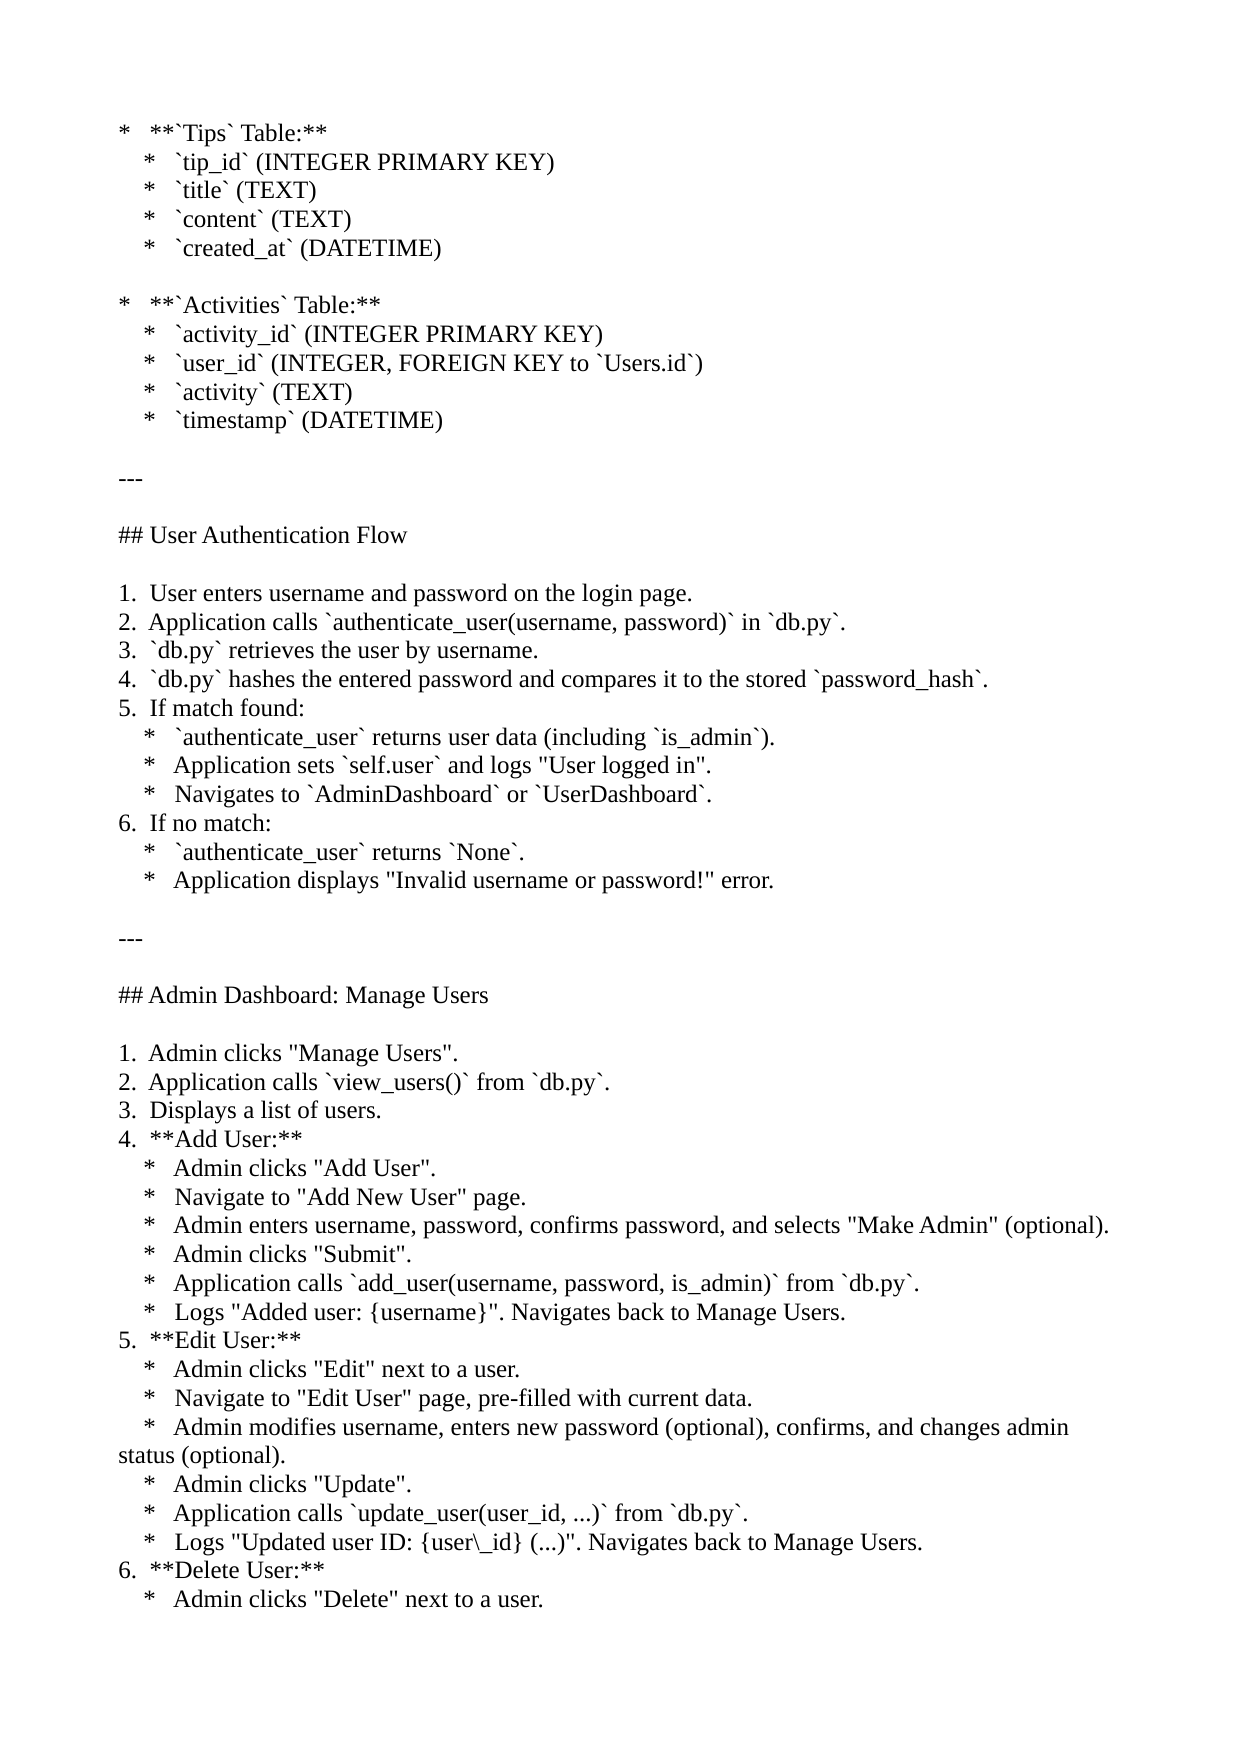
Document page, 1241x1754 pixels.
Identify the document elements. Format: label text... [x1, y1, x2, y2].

text 3. `db.py` retrieves the user by username. [118, 636, 1122, 664]
text * Admin clicks "Submit". [118, 1239, 1122, 1268]
text * Application displays "Invalid username or password!" error. [118, 866, 1122, 894]
text * `authenticate_user` returns `None`. [118, 837, 1122, 866]
text * Logs "Updated user ID: {user\_id} (...)". Navigates back to Manage Users. [118, 1527, 1122, 1556]
text 4. `db.py` hashes the entered password and compares it to the stored `password_hash`. [118, 664, 1122, 693]
text 1. User enters username and password on the login page. [118, 578, 1122, 607]
text 6. **Delete User:** [118, 1556, 1122, 1584]
text 1. Admin clicks "Manage Users". [118, 1038, 1122, 1067]
text * `authenticate_user` returns user data (including `is_admin`). [118, 722, 1122, 751]
text * Admin enters username, password, confirms password, and selects "Make Admin" (optional). [118, 1211, 1122, 1239]
text 5. If match found: [118, 693, 1122, 722]
text * Admin clicks "Update". [118, 1469, 1122, 1498]
text 4. **Add User:** [118, 1124, 1122, 1153]
text * Application calls `update_user(user_id, ...)` from `db.py`. [118, 1498, 1122, 1527]
text * `created_at` (DATETIME) [118, 233, 1122, 262]
text * `activity_id` (INTEGER PRIMARY KEY) [118, 319, 1122, 348]
text * Navigate to "Edit User" page, pre-filled with current data. [118, 1383, 1122, 1412]
text ## User Authentication Flow [118, 521, 1122, 549]
text * **`Activities` Table:** [118, 291, 1122, 319]
text * `timestamp` (DATETIME) [118, 406, 1122, 434]
text * Navigate to "Add New User" page. [118, 1182, 1122, 1211]
text ## Admin Dashboard: Manage Users [118, 981, 1122, 1009]
text --- [118, 463, 1122, 492]
text * Application sets `self.user` and logs "User logged in". [118, 751, 1122, 779]
text * Admin clicks "Add User". [118, 1153, 1122, 1182]
text * Admin clicks "Delete" next to a user. [118, 1584, 1122, 1613]
text * Admin modifies username, enters new password (optional), confirms, and changes admin status (optional). [118, 1412, 1122, 1469]
text 2. Application calls `authenticate_user(username, password)` in `db.py`. [118, 607, 1122, 636]
text 6. If no match: [118, 808, 1122, 837]
text * `activity` (TEXT) [118, 377, 1122, 406]
text --- [118, 923, 1122, 952]
text * Navigates to `AdminDashboard` or `UserDashboard`. [118, 779, 1122, 808]
text * `content` (TEXT) [118, 204, 1122, 233]
text * **`Tips` Table:** [118, 118, 1122, 147]
text * Application calls `add_user(username, password, is_admin)` from `db.py`. [118, 1268, 1122, 1297]
text 3. Displays a list of users. [118, 1096, 1122, 1124]
text * `user_id` (INTEGER, FOREIGN KEY to `Users.id`) [118, 348, 1122, 377]
text 5. **Edit User:** [118, 1326, 1122, 1354]
text * Logs "Added user: {username}". Navigates back to Manage Users. [118, 1297, 1122, 1326]
text * Admin clicks "Edit" next to a user. [118, 1354, 1122, 1383]
text * `tip_id` (INTEGER PRIMARY KEY) [118, 147, 1122, 176]
text * `title` (TEXT) [118, 176, 1122, 204]
text 2. Application calls `view_users()` from `db.py`. [118, 1067, 1122, 1096]
